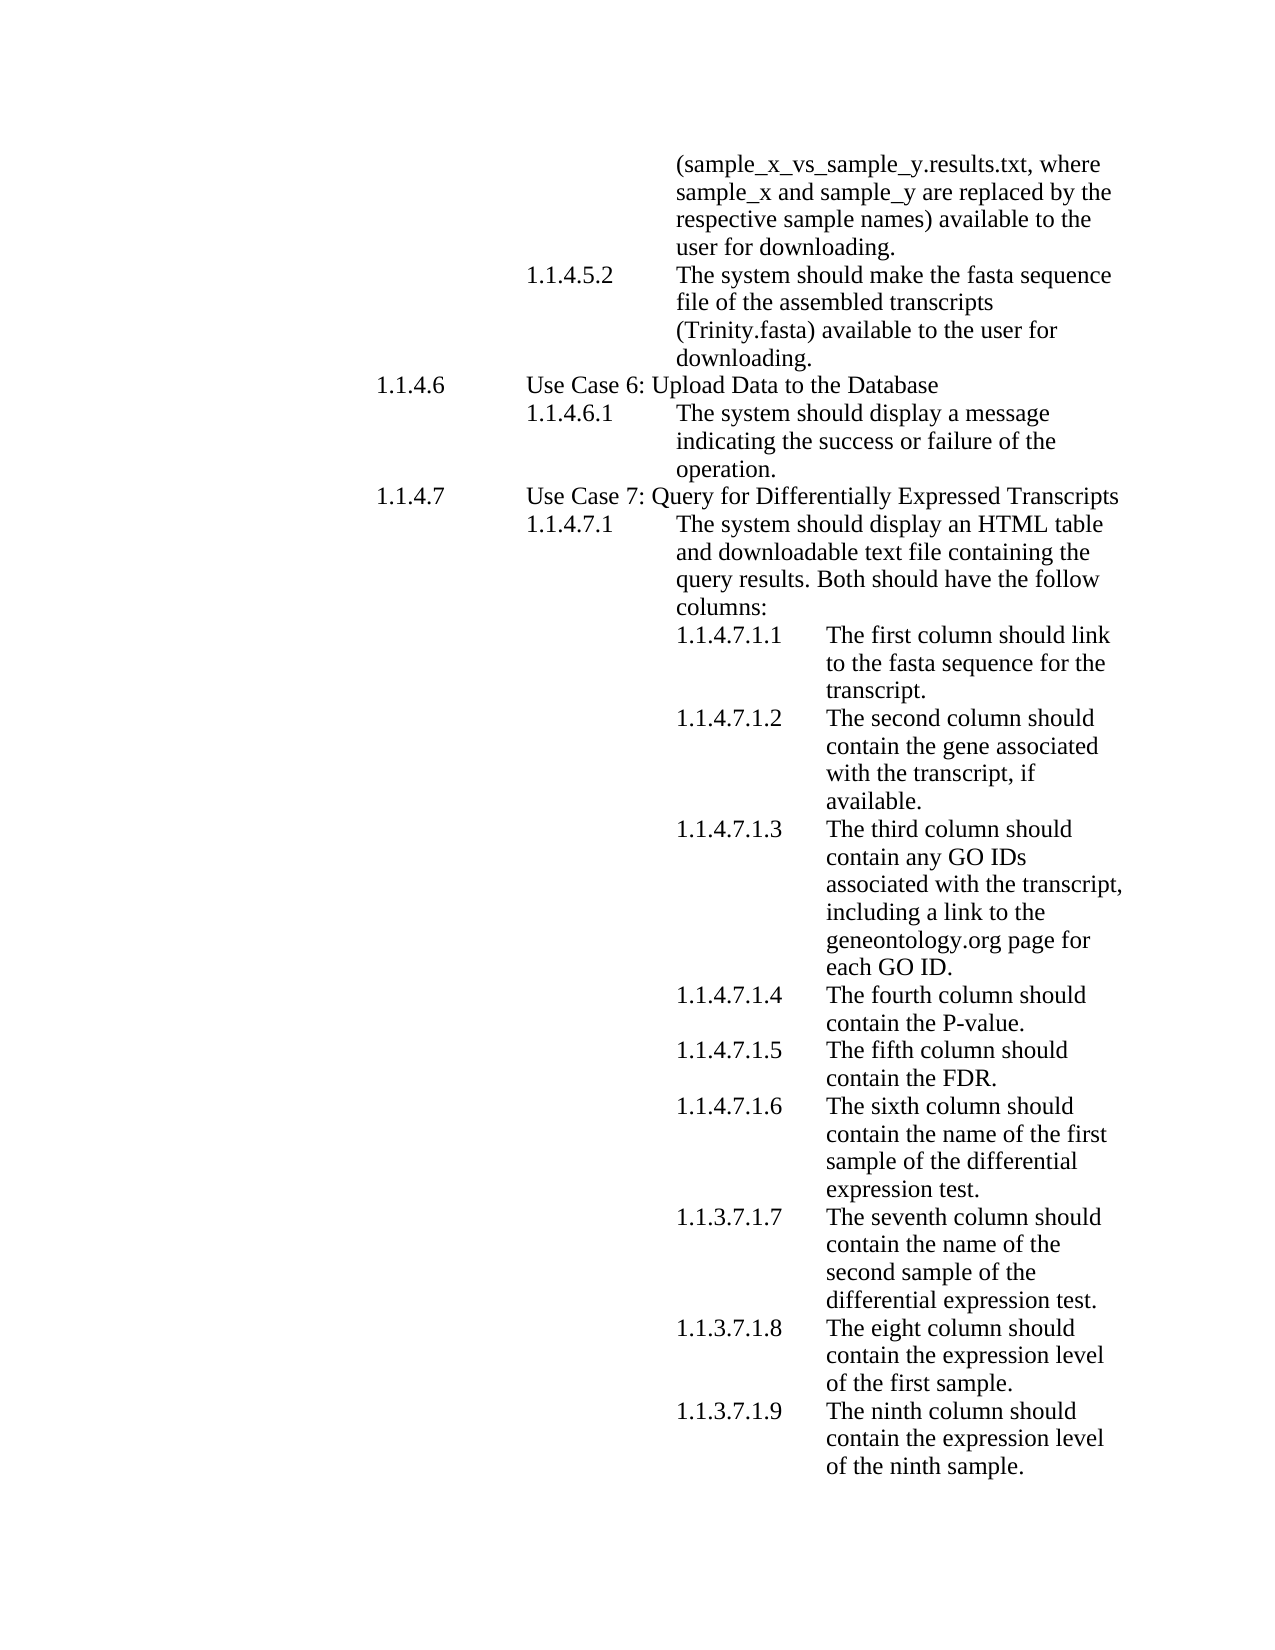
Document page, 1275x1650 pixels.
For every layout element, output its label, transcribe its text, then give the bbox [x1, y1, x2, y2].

text 1.1.3.7.1.7 The seventh column should contain the name of the second sample of the differential expression test. [676, 1203, 1125, 1314]
text 1.1.4.6.1 The system should display a message indicating the success or failure of the operation. [526, 399, 1125, 482]
text 1.1.4.7.1.4 The fourth column should contain the P-value. [676, 981, 1125, 1037]
text 1.1.4.5.2 The system should make the fasta sequence file of the assembled transcripts (Trinity.fasta) available to the user for downloading. [526, 261, 1125, 372]
text 1.1.4.7.1.2 The second column should contain the gene associated with the transcript, if available. [676, 704, 1125, 815]
text 1.1.4.7.1.3 The third column should contain any GO IDs associated with the transcript, including a link to the geneontology.org page for each GO ID. [676, 815, 1125, 981]
text 1.1.3.7.1.8 The eight column should contain the expression level of the first sample. [676, 1314, 1125, 1397]
text 1.1.4.6 Use Case 6: Upload Data to the Database [376, 372, 1125, 399]
text (sample_x_vs_sample_y.results.txt, where sample_x and sample_y are replaced by the respective sample names) available to the user for downloading. [526, 150, 1125, 261]
text 1.1.3.7.1.9 The ninth column should contain the expression level of the ninth sample. [676, 1397, 1125, 1480]
text 1.1.4.7.1.6 The sixth column should contain the name of the first sample of the differential expression test. [676, 1092, 1125, 1203]
text 1.1.4.7 Use Case 7: Query for Differentially Expressed Transcripts [376, 482, 1125, 510]
text 1.1.4.7.1.1 The first column should link to the fasta sequence for the transcript. [676, 621, 1125, 704]
text 1.1.4.7.1 The system should display an HTML table and downloadable text file containing the query results. Both should have the follow columns: [526, 510, 1125, 621]
text 1.1.4.7.1.5 The fifth column should contain the FDR. [676, 1037, 1125, 1092]
